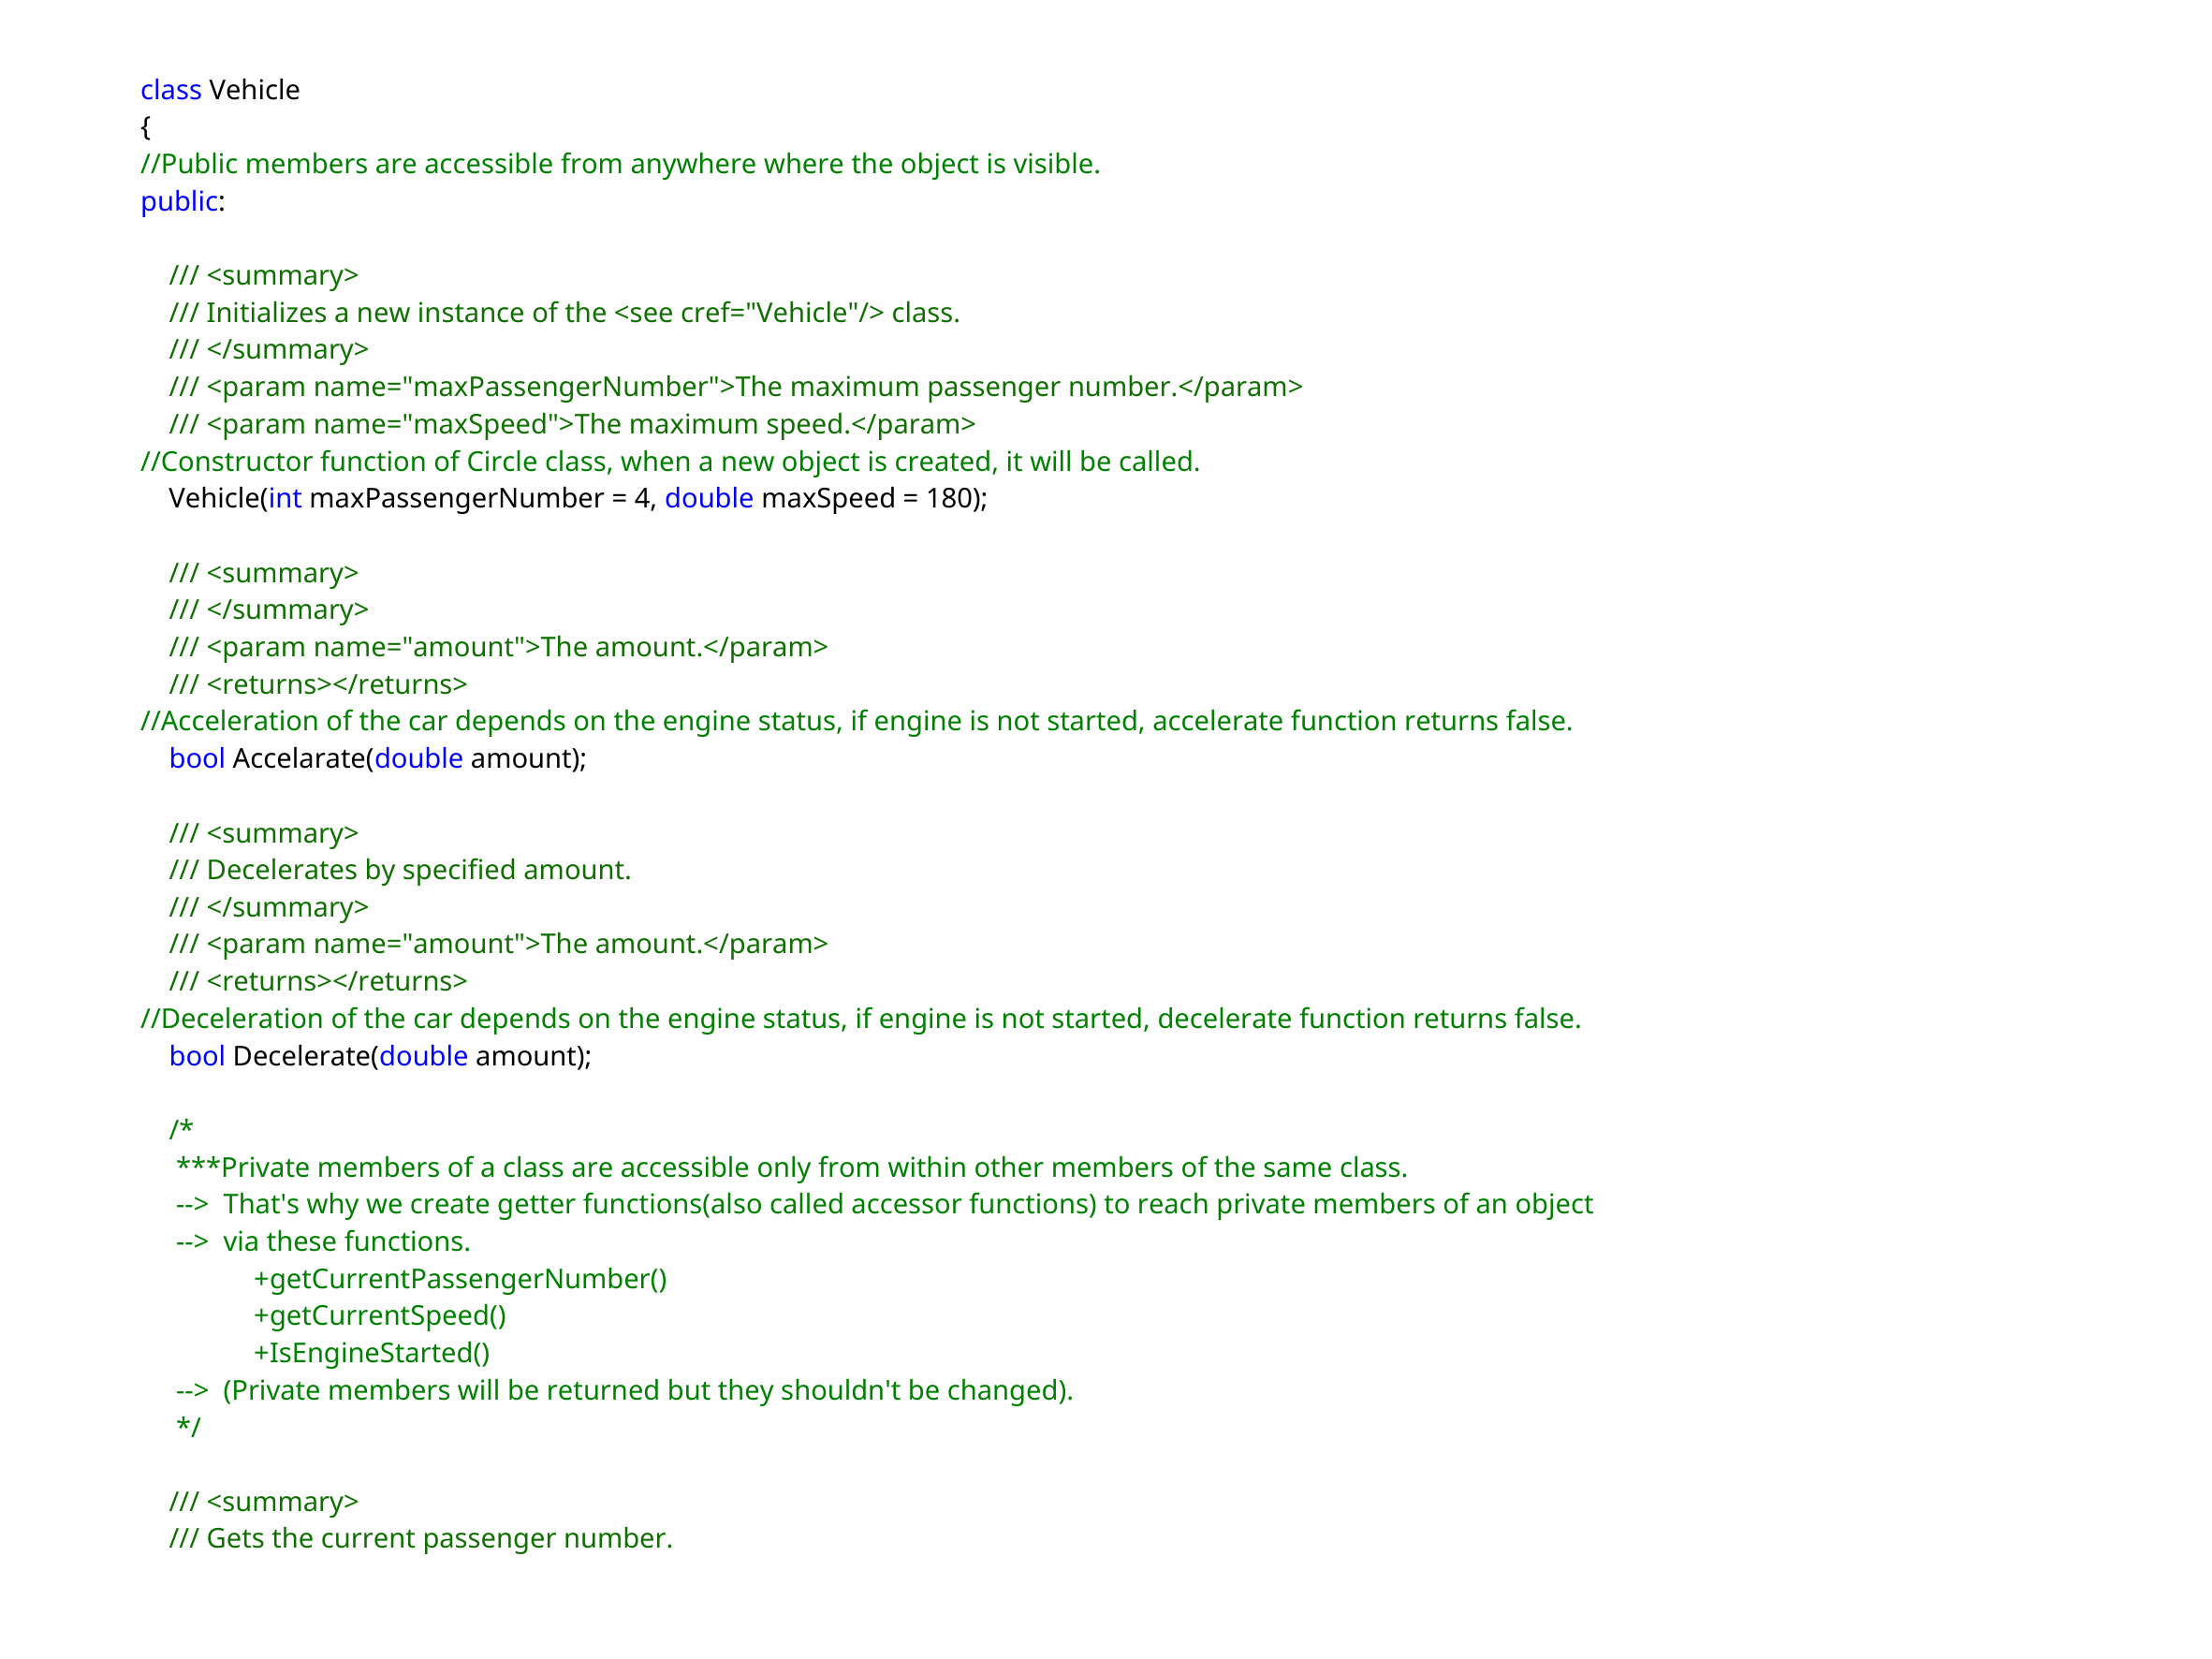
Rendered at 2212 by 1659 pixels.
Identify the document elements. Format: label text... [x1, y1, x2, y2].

text --> via these functions. [140, 1222, 2071, 1259]
text /// <returns></returns> [140, 962, 2071, 999]
text /// <summary> [140, 256, 2071, 293]
text { [140, 108, 2071, 144]
text +getCurrentSpeed() [140, 1297, 2071, 1333]
text class Vehicle [140, 70, 2071, 108]
text //Constructor function of Circle class, when a new object is created, it will be called. [140, 442, 2071, 479]
text /// Gets the current passenger number. [140, 1520, 2071, 1556]
text /// <param name="amount">The amount.</param> [140, 925, 2071, 962]
text ***Private members of a class are accessible only from within other members of the same class. [140, 1148, 2071, 1185]
text /* [140, 1110, 2071, 1148]
text /// </summary> [140, 888, 2071, 925]
text //Deceleration of the car depends on the engine status, if engine is not started, decelerate function returns false. [140, 999, 2071, 1036]
text //Public members are accessible from anywhere where the object is visible. [140, 144, 2071, 182]
text --> (Private members will be returned but they shouldn't be changed). [140, 1371, 2071, 1408]
text bool Accelarate(double amount); [140, 739, 2071, 776]
text /// <summary> [140, 553, 2071, 591]
text /// Decelerates by specified amount. [140, 850, 2071, 888]
text public: [140, 182, 2071, 219]
text /// </summary> [140, 330, 2071, 367]
text /// <param name="maxPassengerNumber">The maximum passenger number.</param> [140, 367, 2071, 404]
text /// <param name="amount">The amount.</param> [140, 627, 2071, 665]
text /// <summary> [140, 814, 2071, 850]
text /// </summary> [140, 591, 2071, 627]
text /// Initializes a new instance of the <see cref="Vehicle"/> class. [140, 293, 2071, 330]
text +getCurrentPassengerNumber() [140, 1259, 2071, 1297]
text */ [140, 1408, 2071, 1445]
text /// <returns></returns> [140, 665, 2071, 702]
text Vehicle(int maxPassengerNumber = 4, double maxSpeed = 180); [140, 479, 2071, 516]
text /// <param name="maxSpeed">The maximum speed.</param> [140, 404, 2071, 442]
text /// <summary> [140, 1482, 2071, 1520]
text +IsEngineStarted() [140, 1333, 2071, 1371]
text bool Decelerate(double amount); [140, 1036, 2071, 1074]
text //Acceleration of the car depends on the engine status, if engine is not started, accelerate function returns false. [140, 702, 2071, 739]
text --> That's why we create getter functions(also called accessor functions) to reach private members of an object [140, 1185, 2071, 1222]
